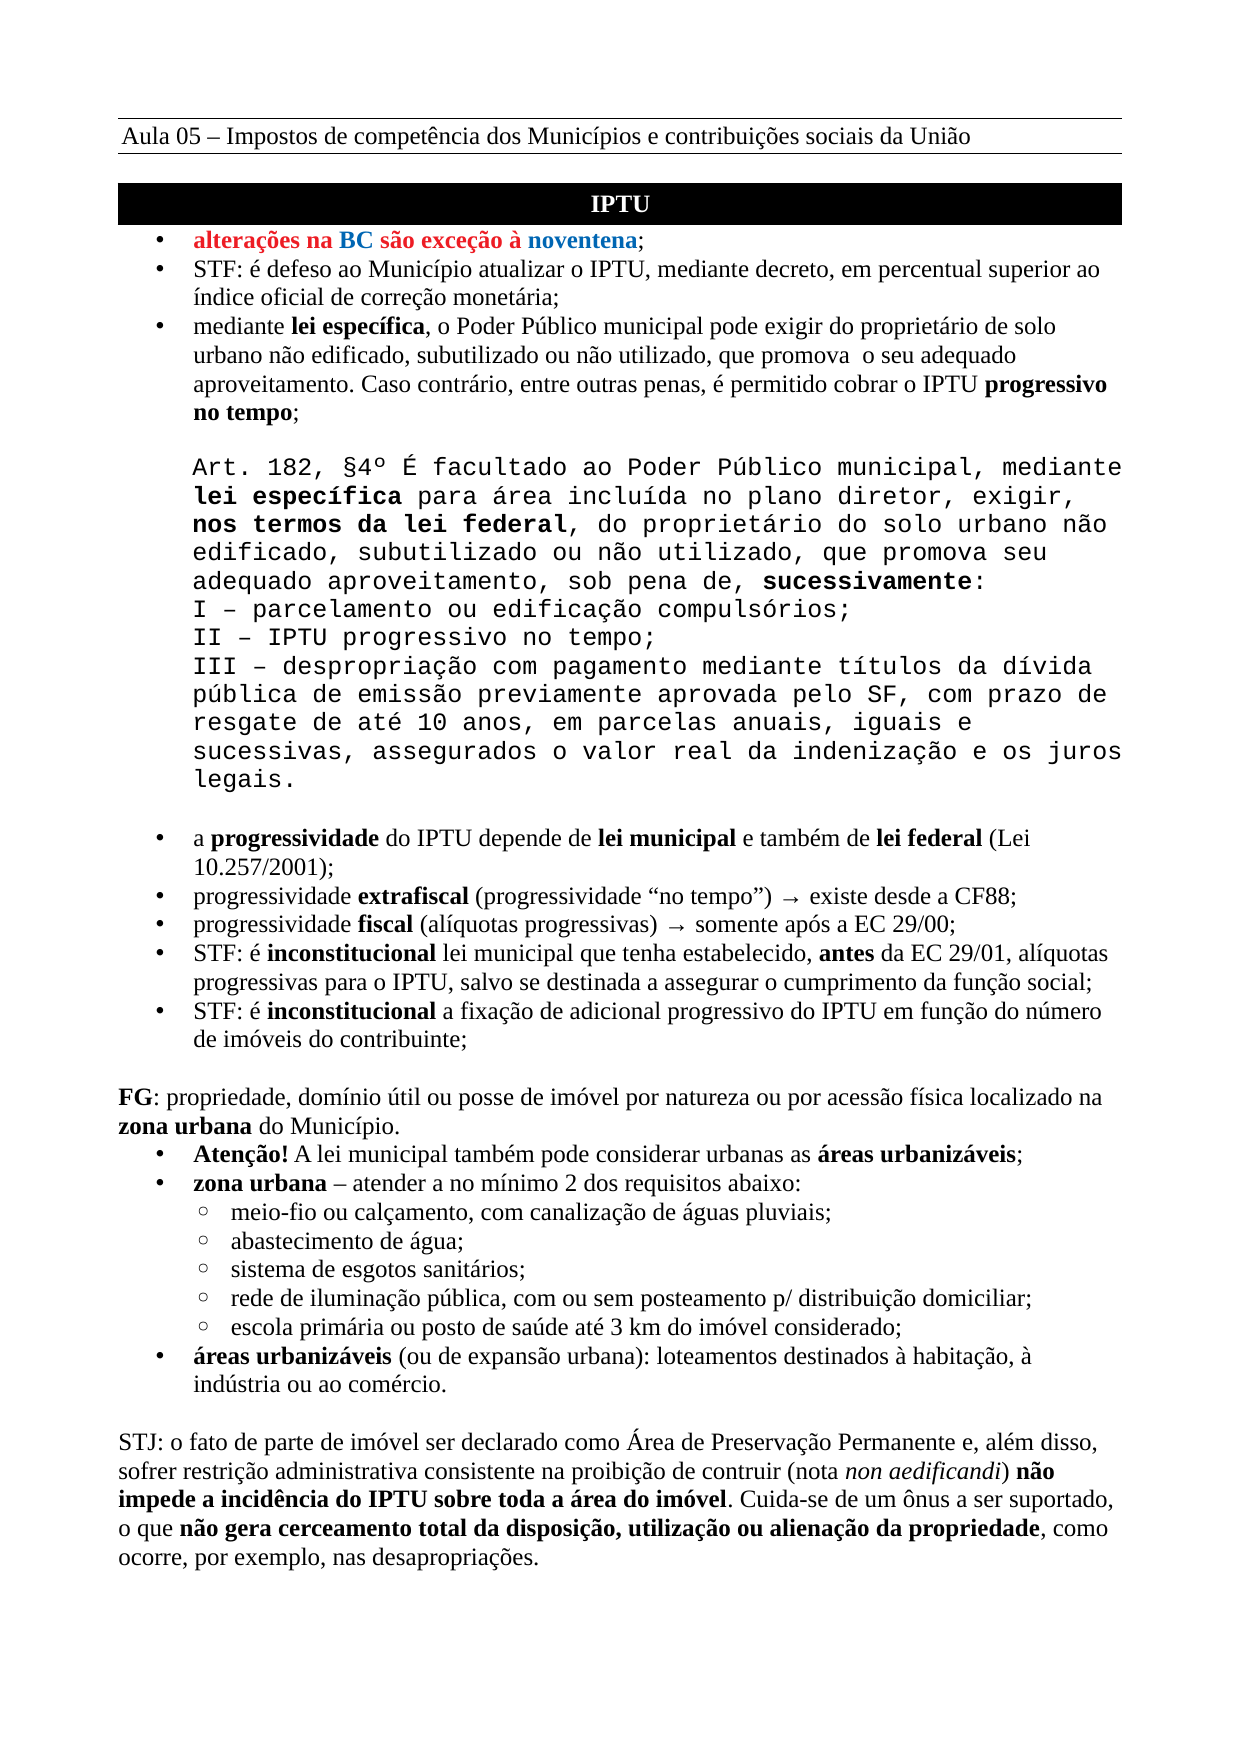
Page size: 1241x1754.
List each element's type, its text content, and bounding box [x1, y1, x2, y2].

text II – IPTU progressivo no tempo; [192, 625, 1122, 653]
text STJ: o fato de parte de imóvel ser declarado como Área de Preservação Permanente e, além disso, sofrer restrição administrativa consistente na proibição de contruir (nota non aedificandi) não impede a incidência do IPTU sobre toda a área do imóvel. Cuida-se de um ônus a ser suportado, o que não gera cerceamento total da disposição, utilização ou alienação da propriedade, como ocorre, por exemplo, nas desapropriações. [118, 1427, 1122, 1571]
list áreas urbanizáveis (ou de expansão urbana): loteamentos destinados à habitação, à indústria ou ao comércio. [156, 1341, 1122, 1398]
list Atenção! A lei municipal também pode considerar urbanas as áreas urbanizáveis; [156, 1139, 1122, 1168]
list STF: é inconstitucional lei municipal que tenha estabelecido, antes da EC 29/01, alíquotas progressivas para o IPTU, salvo se destinada a assegurar o cumprimento da função social; [156, 938, 1122, 996]
list zona urbana – atender a no mínimo 2 dos requisitos abaixo: [156, 1168, 1122, 1197]
text I – parcelamento ou edificação compulsórios; [192, 597, 1122, 625]
list progressividade extrafiscal (progressividade “no tempo”) → existe desde a CF88; [156, 881, 1122, 909]
text FG: propriedade, domínio útil ou posse de imóvel por natureza ou por acessão física localizado na zona urbana do Município. [118, 1082, 1122, 1139]
list meio-fio ou calçamento, com canalização de águas pluviais; [193, 1197, 1122, 1226]
list progressividade fiscal (alíquotas progressivas) → somente após a EC 29/00; [156, 909, 1122, 938]
list a progressividade do IPTU depende de lei municipal e também de lei federal (Lei 10.257/2001); [156, 823, 1122, 881]
list sistema de esgotos sanitários; [193, 1254, 1122, 1283]
list rede de iluminação pública, com ou sem posteamento p/ distribuição domiciliar; [193, 1283, 1122, 1312]
list mediante lei específica, o Poder Público municipal pode exigir do proprietário de solo urbano não edificado, subutilizado ou não utilizado, que promova o seu adequado aproveitamento. Caso contrário, entre outras penas, é permitido cobrar o IPTU progressivo no tempo; [156, 311, 1122, 426]
list escola primária ou posto de saúde até 3 km do imóvel considerado; [193, 1312, 1122, 1341]
list STF: é defeso ao Município atualizar o IPTU, mediante decreto, em percentual superior ao índice oficial de correção monetária; [156, 254, 1122, 311]
text III – despropriação com pagamento mediante títulos da dívida pública de emissão previamente aprovada pelo SF, com prazo de resgate de até 10 anos, em parcelas anuais, iguais e sucessivas, assegurados o valor real da indenização e os juros legais. [192, 653, 1122, 795]
list alterações na BC são exceção à noventena; [156, 225, 1122, 254]
table_header IPTU [119, 184, 1122, 224]
list STF: é inconstitucional a fixação de adicional progressivo do IPTU em função do número de imóveis do contribuinte; [156, 996, 1122, 1053]
list abastecimento de água; [193, 1226, 1122, 1254]
text Art. 182, §4º É facultado ao Poder Público municipal, mediante lei específica para área incluída no plano diretor, exigir, nos termos da lei federal, do proprietário do solo urbano não edificado, subutilizado ou não utilizado, que promova seu adequado aproveitamento, sob pena de, sucessivamente: [192, 455, 1122, 597]
